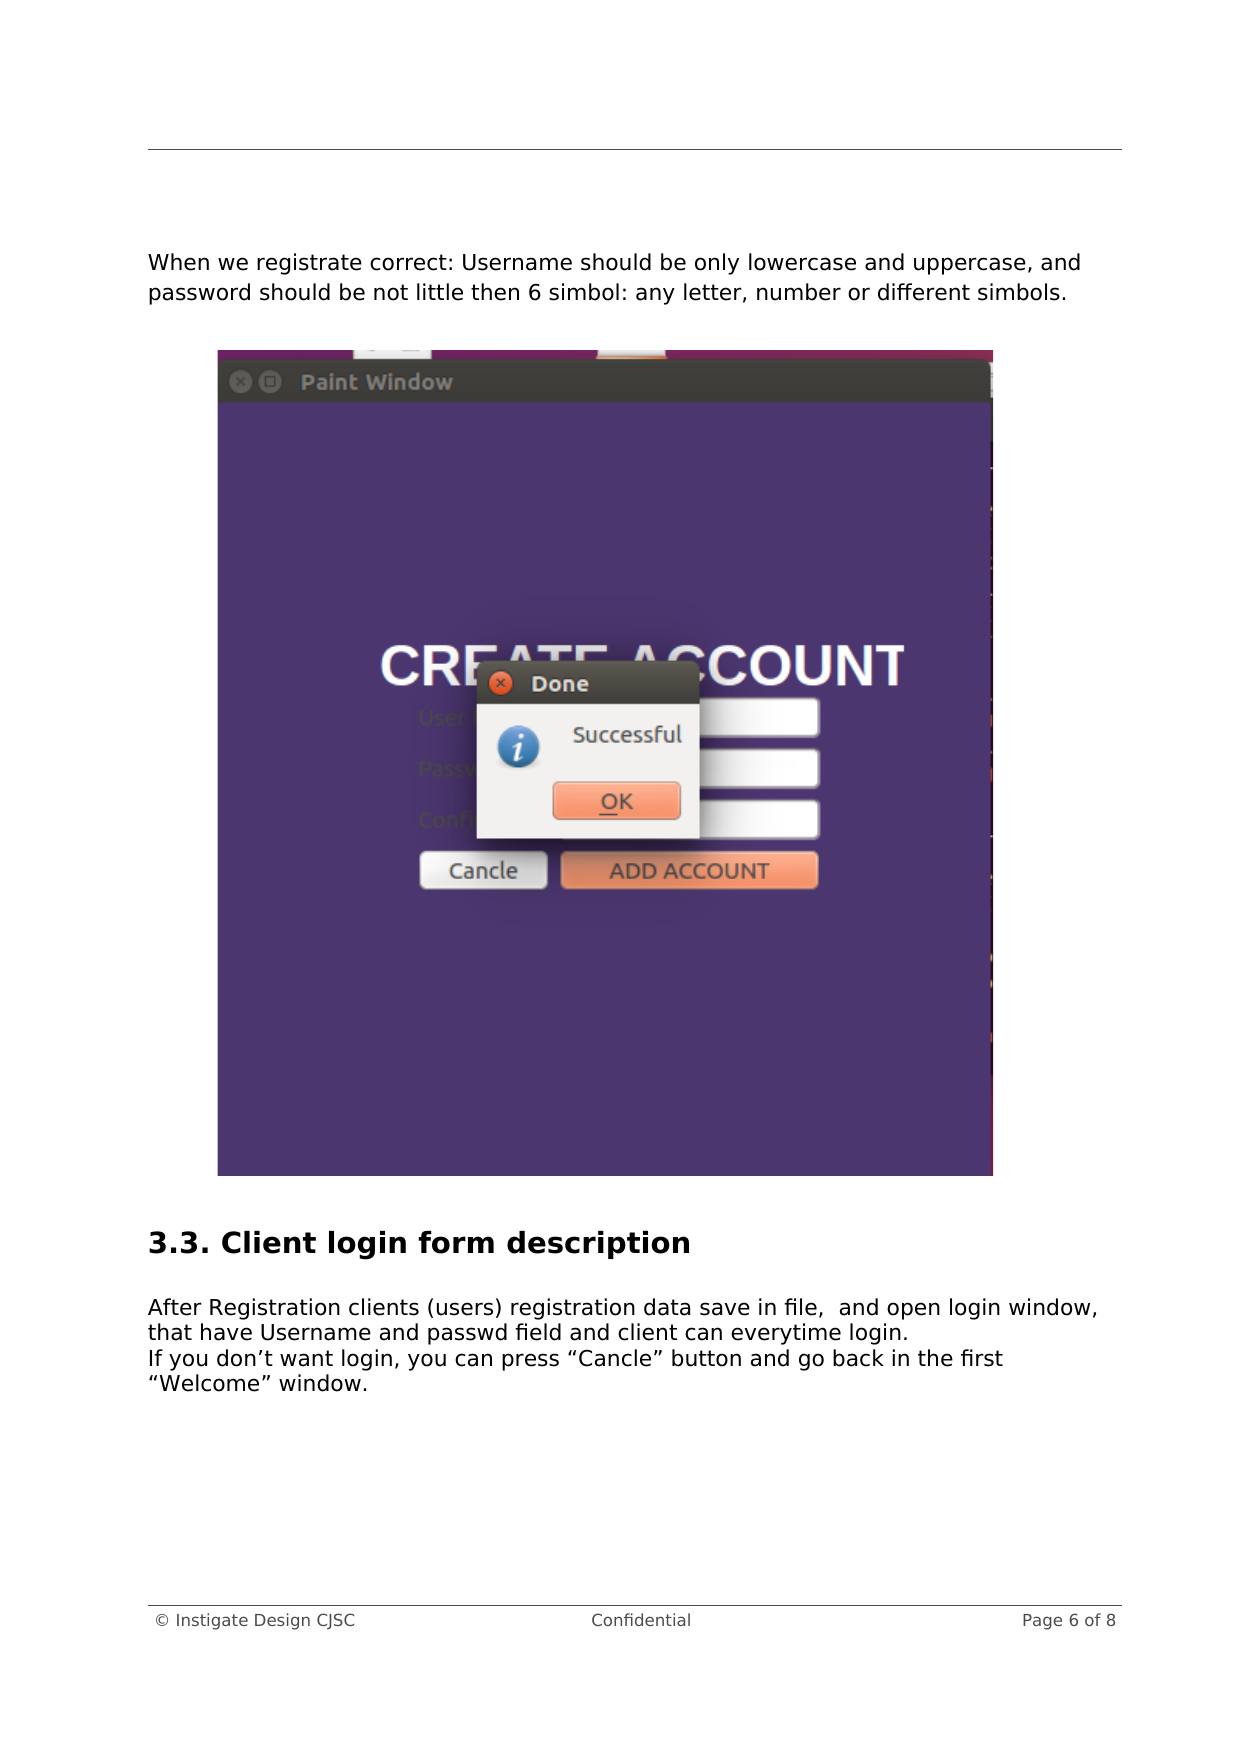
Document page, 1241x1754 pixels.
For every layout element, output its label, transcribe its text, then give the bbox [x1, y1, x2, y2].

picture [217, 350, 994, 1176]
text When we registrate correct: Username should be only lowercase and uppercase, and password should be not little then 6 simbol: any letter, number or different simbols. [148, 249, 1122, 306]
text After Registration clients (users) registration data save in file, and open login window, that have Username and passwd field and client can everytime login. [148, 1295, 1122, 1346]
text 3.3. Client login form description [148, 1227, 1122, 1261]
text If you don’t want login, you can press “Cancle” button and go back in the first “Welcome” window. [148, 1346, 1122, 1397]
